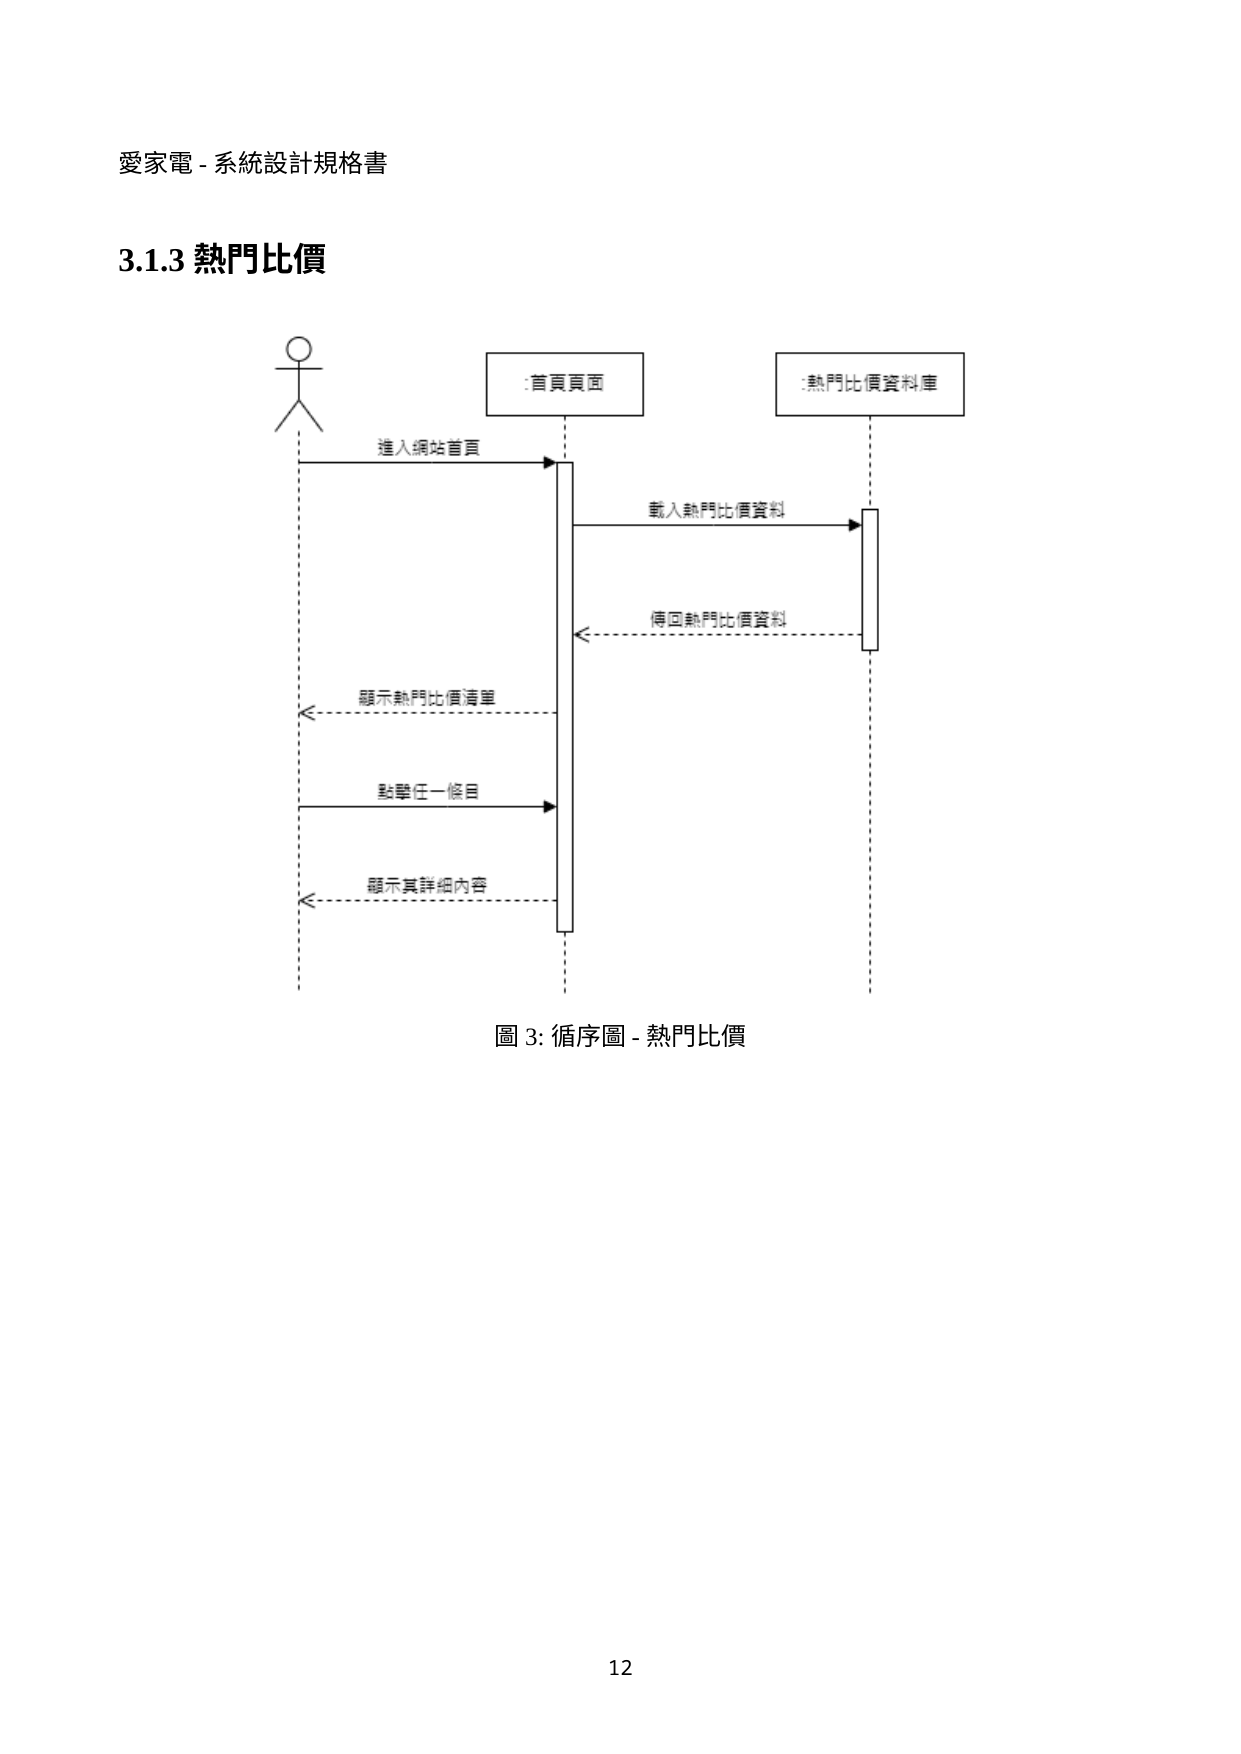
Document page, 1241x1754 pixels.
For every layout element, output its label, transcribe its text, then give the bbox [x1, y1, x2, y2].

picture [264, 326, 976, 1008]
text 圖 3: 循序圖 - 熱門比價 [265, 1008, 976, 1052]
subtitle 3.1.3 熱門比價 [118, 232, 1122, 281]
